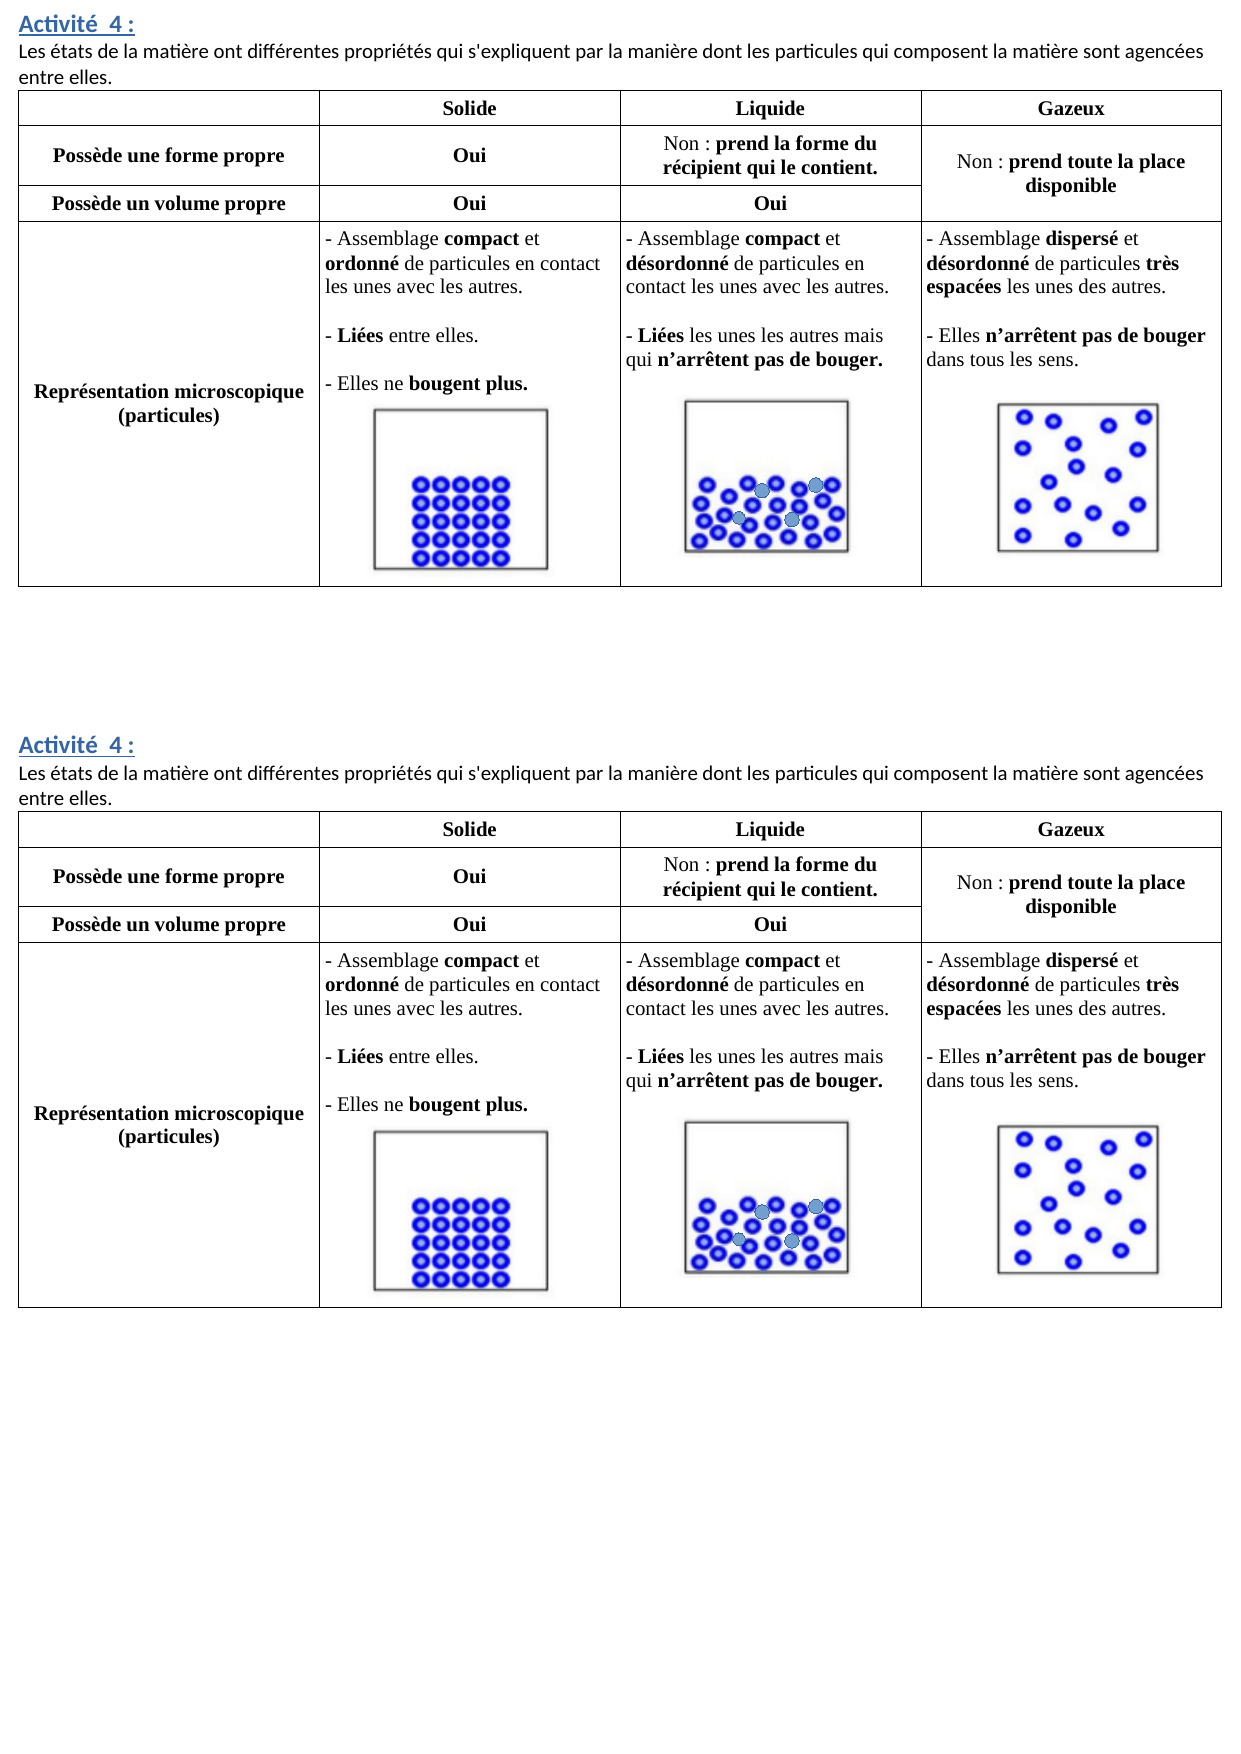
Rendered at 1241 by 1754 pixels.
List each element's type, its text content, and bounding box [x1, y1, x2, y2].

table_cell Représentation microscopique (particules) [19, 943, 319, 1307]
table_cell Représentation microscopique (particules) [19, 222, 319, 586]
table_cell Non : prend toute la place disponible [922, 126, 1221, 221]
text Activité 4 : [18, 729, 1221, 760]
picture [991, 400, 1165, 561]
table_cell Oui [320, 126, 620, 185]
picture [676, 1116, 865, 1278]
table_header Solide [320, 91, 620, 125]
table_cell Oui [320, 907, 620, 942]
table_header Gazeux [922, 812, 1221, 847]
table_header Liquide [621, 91, 921, 125]
table_cell Non : prend la forme du récipient qui le contient. [621, 126, 921, 185]
table_cell Oui [621, 186, 921, 221]
picture [355, 401, 581, 578]
table_cell - Assemblage dispersé et désordonné de particules très espacées les unes des autres. - Elles n’arrêtent pas de bouger dans tous les sens. [922, 222, 1221, 586]
text Les états de la matière ont différentes propriétés qui s'expliquent par la manière dont les particules qui composent la matière sont agencées entre elles. [18, 39, 1221, 89]
picture [991, 1121, 1165, 1283]
table_header Gazeux [922, 91, 1221, 125]
table_cell Possède un volume propre [19, 186, 319, 221]
table_header [19, 91, 319, 125]
table_header Liquide [621, 812, 921, 847]
table_cell Oui [320, 848, 620, 906]
table_cell - Assemblage compact et désordonné de particules en contact les unes avec les autres. - Liées les unes les autres mais qui n’arrêtent pas de bouger. [621, 943, 921, 1307]
table_cell - Assemblage compact et désordonné de particules en contact les unes avec les autres. - Liées les unes les autres mais qui n’arrêtent pas de bouger. [621, 222, 921, 586]
table_cell Non : prend la forme du récipient qui le contient. [621, 848, 921, 906]
picture [676, 394, 865, 557]
table_header [19, 812, 319, 847]
table_cell Possède une forme propre [19, 848, 319, 906]
table_cell Possède une forme propre [19, 126, 319, 185]
text Les états de la matière ont différentes propriétés qui s'expliquent par la manière dont les particules qui composent la matière sont agencées entre elles. [18, 760, 1221, 811]
text Activité 4 : [18, 8, 1221, 39]
picture [355, 1123, 581, 1299]
table_cell Non : prend toute la place disponible [922, 848, 1221, 942]
table_cell - Assemblage compact et ordonné de particules en contact les unes avec les autres. - Liées entre elles. - Elles ne bougent plus. [320, 943, 620, 1307]
table_cell Oui [320, 186, 620, 221]
table_cell Possède un volume propre [19, 907, 319, 942]
table_cell Oui [621, 907, 921, 942]
table_cell - Assemblage dispersé et désordonné de particules très espacées les unes des autres. - Elles n’arrêtent pas de bouger dans tous les sens. [922, 943, 1221, 1307]
table_header Solide [320, 812, 620, 847]
table_cell - Assemblage compact et ordonné de particules en contact les unes avec les autres. - Liées entre elles. - Elles ne bougent plus. [320, 222, 620, 586]
